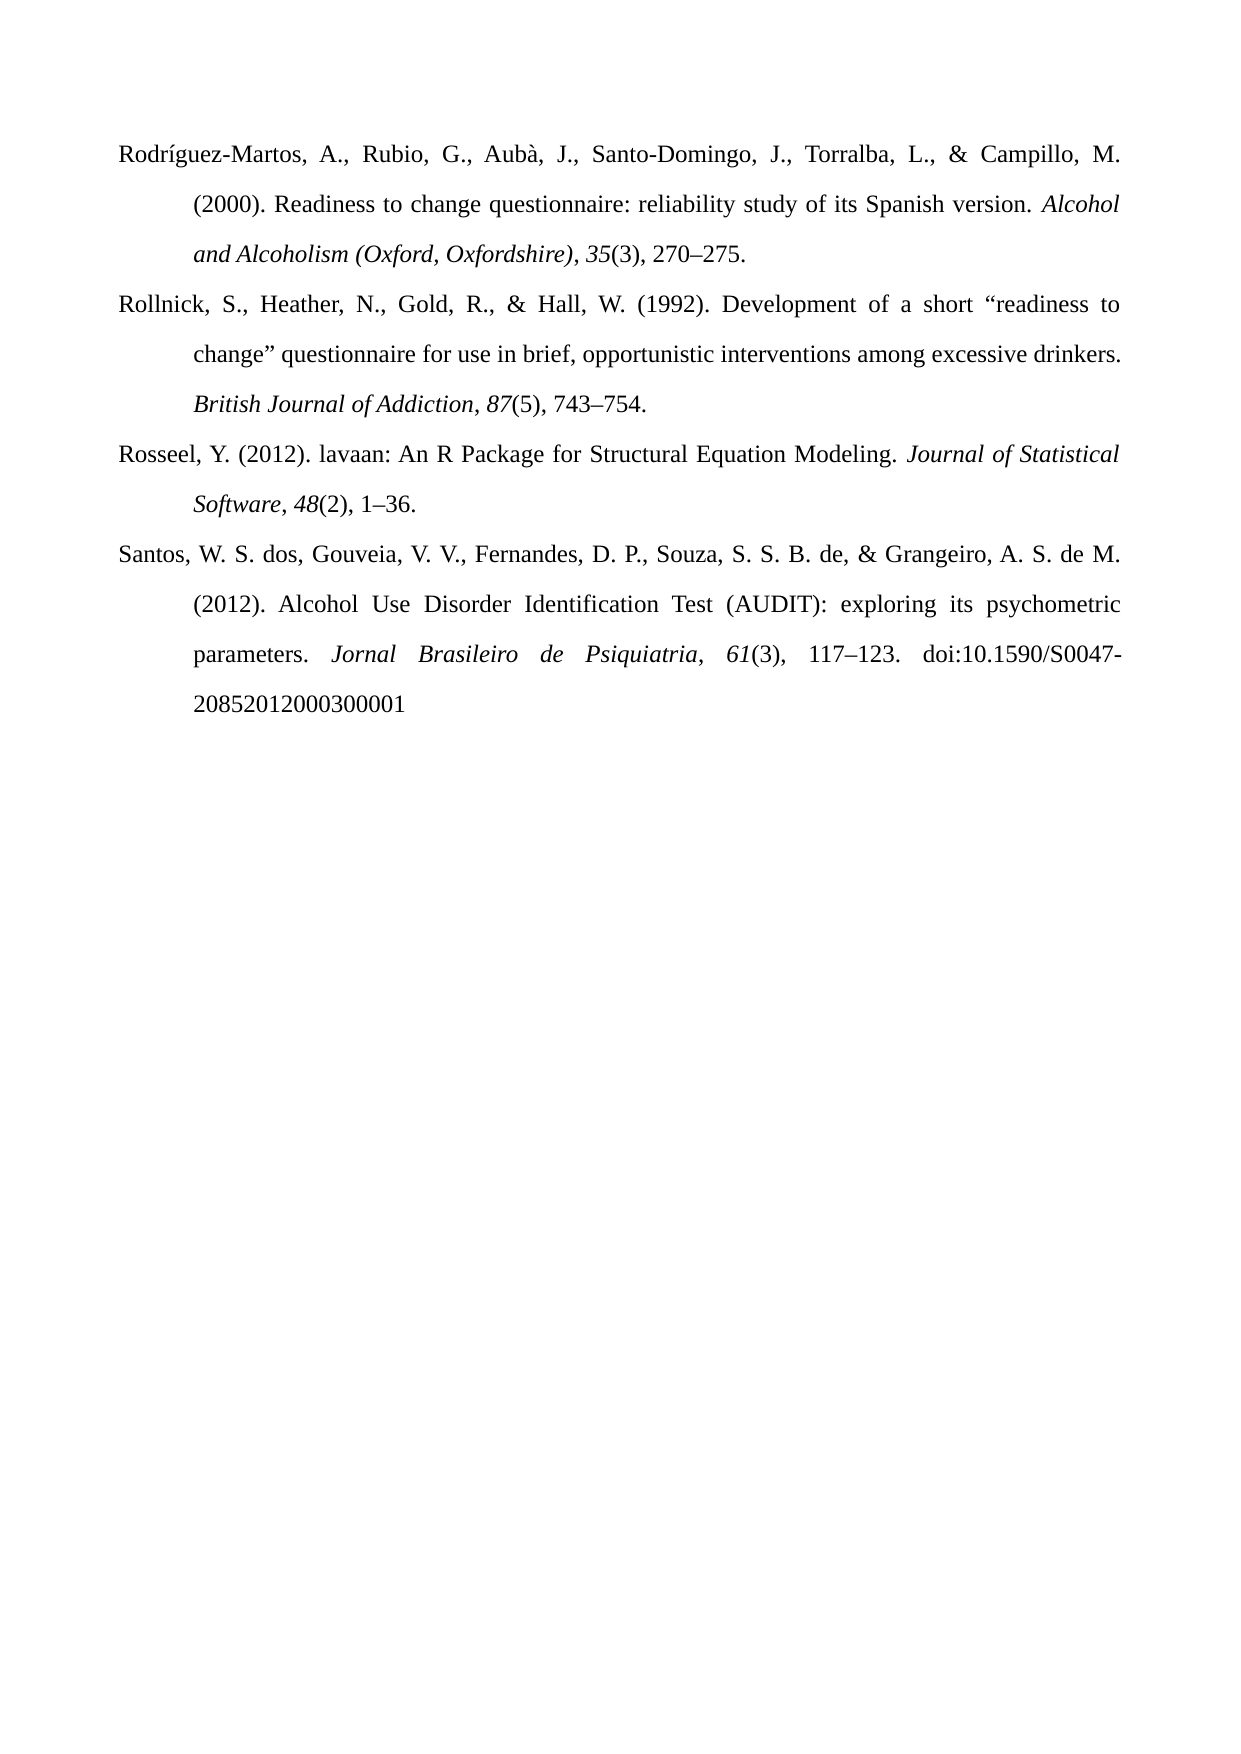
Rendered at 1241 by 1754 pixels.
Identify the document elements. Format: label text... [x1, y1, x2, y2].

text Santos, W. S. dos, Gouveia, V. V., Fernandes, D. P., Souza, S. S. B. de, & Grangeiro, A. S. de M. (2012). Alcohol Use Disorder Identification Test (AUDIT): exploring its psychometric parameters. Jornal Brasileiro de Psiquiatria, 61(3), 117–123. doi:10.1590/S0047-20852012000300001 [118, 518, 1122, 718]
text Rollnick, S., Heather, N., Gold, R., & Hall, W. (1992). Development of a short “readiness to change” questionnaire for use in brief, opportunistic interventions among excessive drinkers. British Journal of Addiction, 87(5), 743–754. [118, 268, 1122, 418]
text Rosseel, Y. (2012). lavaan: An R Package for Structural Equation Modeling. Journal of Statistical Software, 48(2), 1–36. [118, 418, 1122, 518]
text Rodríguez-Martos, A., Rubio, G., Aubà, J., Santo-Domingo, J., Torralba, L., & Campillo, M. (2000). Readiness to change questionnaire: reliability study of its Spanish version. Alcohol and Alcoholism (Oxford, Oxfordshire), 35(3), 270–275. [118, 118, 1122, 268]
